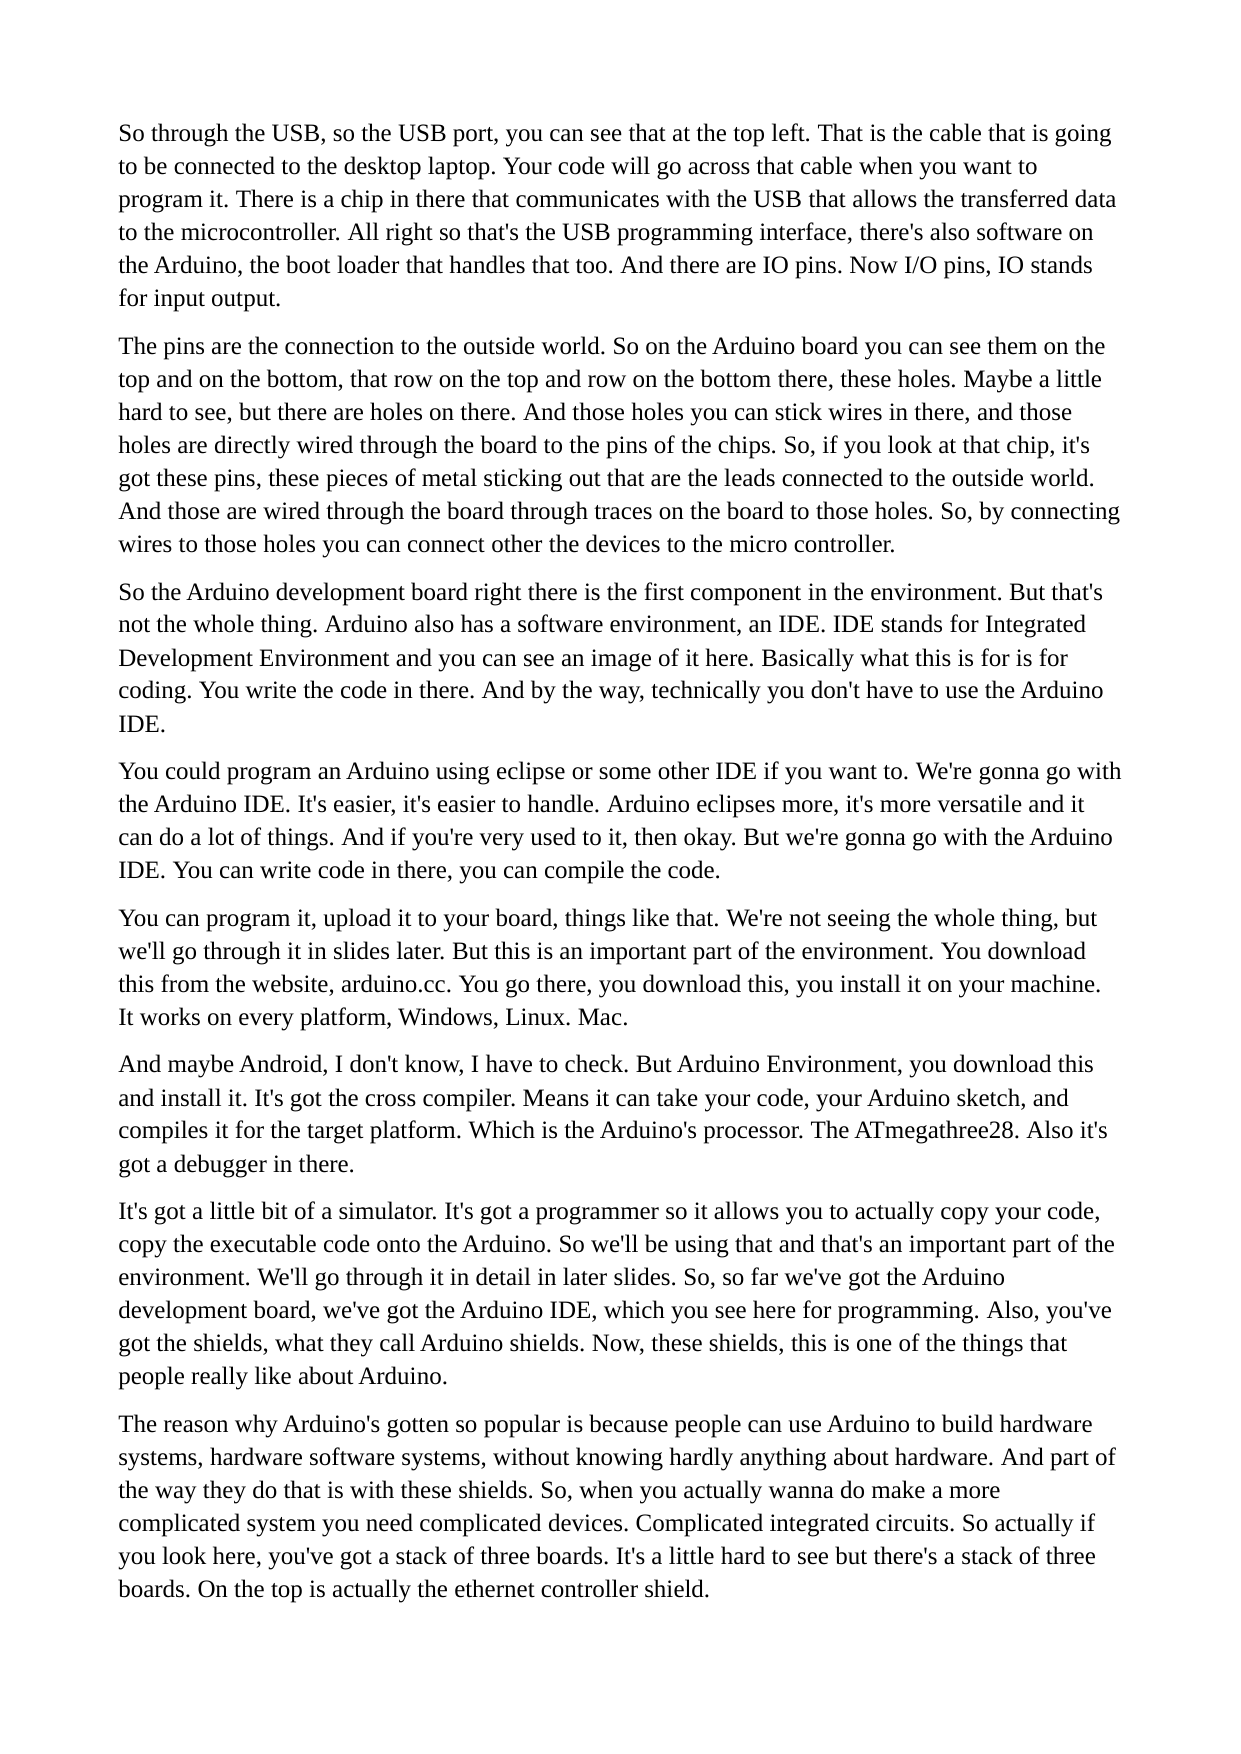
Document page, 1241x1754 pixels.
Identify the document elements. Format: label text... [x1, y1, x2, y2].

text ​The reason why Arduino's gotten so ​popular is because people can use Arduino to build hardware systems, ​hardware software systems, without knowing hardly anything about hardware. ​And part of the way they do that is with these shields. ​So, when you actually wanna do make a more complicated system you need complicated ​devices. ​Complicated integrated circuits. ​So actually if you look here, you've got a stack of three boards. ​It's a little hard to see but there's a stack of three boards. ​On the top is actually the ethernet controller shield. [118, 1409, 1122, 1603]
text ​So the Arduino development board right there is the first component ​in the environment. ​But that's not the whole thing. ​Arduino also has a software environment, an IDE. ​IDE stands for ​Integrated Development Environment and you can see an image of it here. ​Basically what this is for is for coding. ​You write the code in there. ​And by the way, technically you don't have to use the Arduino IDE. [118, 577, 1122, 737]
text ​So through the USB, so the USB port, you can see that at the top left. ​That is the cable that is going to be connected to the desktop laptop. ​Your code will go across that cable when you want to program it. ​There is a chip in there that communicates with the USB ​that allows the transferred data to the microcontroller. ​All right so that's the USB programming interface, ​there's also software on the Arduino, the boot loader that handles that too. ​And there are IO pins. ​Now I/O pins, IO stands for input output. [118, 118, 1122, 312]
text ​It's got a little bit of a simulator. ​It's got a programmer so ​it allows you to actually copy your code, copy the executable code onto the Arduino. ​So we'll be using that and that's an important part of the environment. ​We'll go through it in detail in later slides. ​So, so far we've got the Arduino development board, ​we've got the Arduino IDE, which you see here for programming. ​Also, you've got the shields, what they call Arduino shields. ​Now, these shields, ​this is one of the things that people really like about Arduino. [118, 1196, 1122, 1390]
text ​The pins are the connection to the outside world. ​So on the Arduino board you can see them on the top and on the bottom, ​that row on the top and row on the bottom there, these holes. ​Maybe a little hard to see, but there are holes on there. ​And those holes you can stick wires in there, ​and those holes are directly wired through the board to the pins of the chips. ​So, if you look at that chip, it's got these pins, these ​pieces of metal sticking out that are the leads connected to the outside world. ​And those are wired through the board through traces on the board to ​those holes. ​So, by connecting wires to those holes you can connect ​other the devices to the micro controller. [118, 331, 1122, 558]
text ​You could program an Arduino using eclipse or some other IDE if you want to. ​We're gonna go with the Arduino IDE. ​It's easier, it's easier to handle. ​Arduino eclipses more, it's more versatile and it can do a lot of things. ​And if you're very used to it, then okay. ​But we're gonna go with the Arduino IDE. ​You can write code in there, you can compile the code. [118, 756, 1122, 884]
text ​You can program it, upload it to your board, things like that. ​We're not seeing the whole thing, but we'll go through it in slides later. ​But this is an important part of the environment. ​You download this from the website, arduino.cc. ​You go there, you download this, you install it on your machine. ​It works on every platform, Windows, Linux. ​Mac. [118, 903, 1122, 1031]
text ​And maybe Android, I don't know, I have to check. ​But Arduino Environment, you download this and install it. ​It's got the cross compiler. ​Means it can take your code, your Arduino sketch, and compiles it for ​the target platform. ​Which is the Arduino's processor. ​The ATmegathree28. ​Also it's got a debugger in there. [118, 1049, 1122, 1177]
